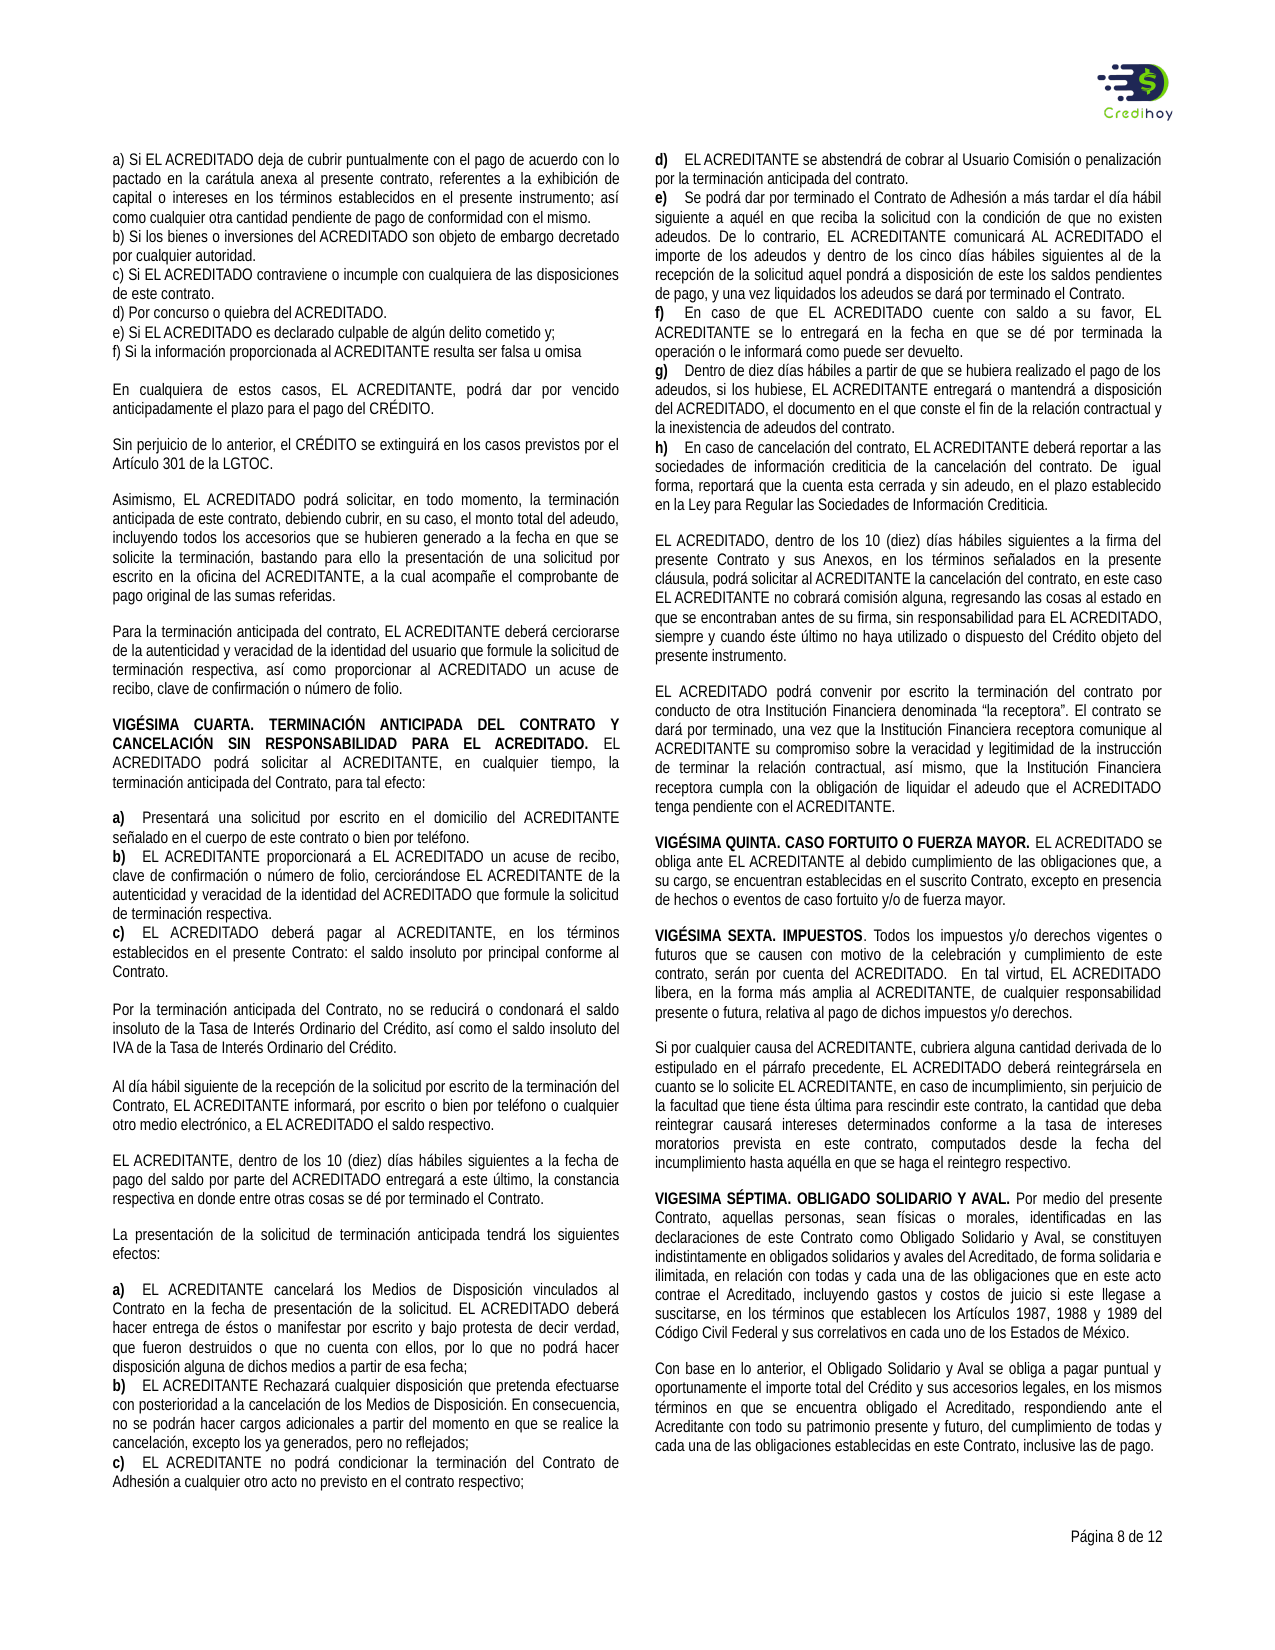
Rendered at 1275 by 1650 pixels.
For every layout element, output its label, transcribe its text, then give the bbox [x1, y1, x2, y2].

text EL ACREDITANTE, dentro de los 10 (diez) días hábiles siguientes a la fecha de pago del saldo por parte del ACREDITADO entregará a este último, la constancia respectiva en donde entre otras cosas se dé por terminado el Contrato. [112, 1151, 620, 1208]
list EL ACREDITANTE proporcionará a EL ACREDITADO un acuse de recibo, clave de confirmación o número de folio, cerciorándose EL ACREDITANTE de la autenticidad y veracidad de la identidad del ACREDITADO que formule la solicitud de terminación respectiva. [112, 847, 620, 923]
text e) Si EL ACREDITADO es declarado culpable de algún delito cometido y; [112, 322, 620, 342]
text f) Si la información proporcionada al ACREDITANTE resulta ser falsa u omisa [112, 342, 620, 361]
text Sin perjuicio de lo anterior, el CRÉDITO se extinguirá en los casos previstos por el Artículo 301 de la LGTOC. [112, 435, 620, 473]
text c) Si EL ACREDITADO contraviene o incumple con cualquiera de las disposiciones de este contrato. [112, 265, 620, 303]
text VIGÉSIMA CUARTA. TERMINACIÓN ANTICIPADA DEL CONTRATO Y CANCELACIÓN SIN RESPONSABILIDAD PARA EL ACREDITADO. EL ACREDITADO podrá solicitar al ACREDITANTE, en cualquier tiempo, la terminación anticipada del Contrato, para tal efecto: [112, 715, 620, 792]
text Para la terminación anticipada del contrato, EL ACREDITANTE deberá cerciorarse de la autenticidad y veracidad de la identidad del usuario que formule la solicitud de terminación respectiva, así como proporcionar al ACREDITADO un acuse de recibo, clave de confirmación o número de folio. [112, 622, 620, 698]
list Se podrá dar por terminado el Contrato de Adhesión a más tardar el día hábil siguiente a aquél en que reciba la solicitud con la condición de que no existen adeudos. De lo contrario, EL ACREDITANTE comunicará AL ACREDITADO el importe de los adeudos y dentro de los cinco días hábiles siguientes al de la recepción de la solicitud aquel pondrá a disposición de este los saldos pendientes de pago, y una vez liquidados los adeudos se dará por terminado el Contrato. [655, 188, 1162, 303]
text VIGESIMA SÉPTIMA. OBLIGADO SOLIDARIO Y AVAL. Por medio del presente Contrato, aquellas personas, sean físicas o morales, identificadas en las declaraciones de este Contrato como Obligado Solidario y Aval, se constituyen indistintamente en obligados solidarios y avales del Acreditado, de forma solidaria e ilimitada, en relación con todas y cada una de las obligaciones que en este acto contrae el Acreditado, incluyendo gastos y costos de juicio si este llegase a suscitarse, en los términos que establecen los Artículos 1987, 1988 y 1989 del Código Civil Federal y sus correlativos en cada uno de los Estados de México. [655, 1189, 1162, 1342]
text b) Si los bienes o inversiones del ACREDITADO son objeto de embargo decretado por cualquier autoridad. [112, 227, 620, 265]
list EL ACREDITANTE Rechazará cualquier disposición que pretenda efectuarse con posterioridad a la cancelación de los Medios de Disposición. En consecuencia, no se podrán hacer cargos adicionales a partir del momento en que se realice la cancelación, excepto los ya generados, pero no reflejados; [112, 1376, 620, 1452]
text En cualquiera de estos casos, EL ACREDITANTE, podrá dar por vencido anticipadamente el plazo para el pago del CRÉDITO. [112, 380, 620, 418]
text VIGÉSIMA QUINTA. CASO FORTUITO O FUERZA MAYOR. EL ACREDITADO se obliga ante EL ACREDITANTE al debido cumplimiento de las obligaciones que, a su cargo, se encuentran establecidas en el suscrito Contrato, excepto en presencia de hechos o eventos de caso fortuito y/o de fuerza mayor. [655, 832, 1162, 909]
list EL ACREDITANTE no podrá condicionar la terminación del Contrato de Adhesión a cualquier otro acto no previsto en el contrato respectivo; [112, 1452, 620, 1491]
text Asimismo, EL ACREDITADO podrá solicitar, en todo momento, la terminación anticipada de este contrato, debiendo cubrir, en su caso, el monto total del adeudo, incluyendo todos los accesorios que se hubieren generado a la fecha en que se solicite la terminación, bastando para ello la presentación de una solicitud por escrito en la oficina del ACREDITANTE, a la cual acompañe el comprobante de pago original de las sumas referidas. [112, 490, 620, 605]
text Por la terminación anticipada del Contrato, no se reducirá o condonará el saldo insoluto de la Tasa de Interés Ordinario del Crédito, así como el saldo insoluto del IVA de la Tasa de Interés Ordinario del Crédito. [112, 1000, 620, 1057]
text EL ACREDITADO podrá convenir por escrito la terminación del contrato por conducto de otra Institución Financiera denominada “la receptora”. El contrato se dará por terminado, una vez que la Institución Financiera receptora comunique al ACREDITANTE su compromiso sobre la veracidad y legitimidad de la instrucción de terminar la relación contractual, así mismo, que la Institución Financiera receptora cumpla con la obligación de liquidar el adeudo que el ACREDITADO tenga pendiente con el ACREDITANTE. [655, 682, 1162, 816]
list EL ACREDITANTE se abstendrá de cobrar al Usuario Comisión o penalización por la terminación anticipada del contrato. [655, 150, 1162, 188]
list Presentará una solicitud por escrito en el domicilio del ACREDITANTE señalado en el cuerpo de este contrato o bien por teléfono. [112, 808, 620, 847]
list En caso de que EL ACREDITADO cuente con saldo a su favor, EL ACREDITANTE se lo entregará en la fecha en que se dé por terminada la operación o le informará como puede ser devuelto. [655, 303, 1162, 361]
text Al día hábil siguiente de la recepción de la solicitud por escrito de la terminación del Contrato, EL ACREDITANTE informará, por escrito o bien por teléfono o cualquier otro medio electrónico, a EL ACREDITADO el saldo respectivo. [112, 1077, 620, 1134]
list EL ACREDITADO deberá pagar al ACREDITANTE, en los términos establecidos en el presente Contrato: el saldo insoluto por principal conforme al Contrato. [112, 923, 620, 981]
list Dentro de diez días hábiles a partir de que se hubiera realizado el pago de los adeudos, si los hubiese, EL ACREDITANTE entregará o mantendrá a disposición del ACREDITADO, el documento en el que conste el fin de la relación contractual y la inexistencia de adeudos del contrato. [655, 361, 1162, 437]
list En caso de cancelación del contrato, EL ACREDITANTE deberá reportar a las sociedades de información crediticia de la cancelación del contrato. De igual forma, reportará que la cuenta esta cerrada y sin adeudo, en el plazo establecido en la Ley para Regular las Sociedades de Información Crediticia. [655, 437, 1162, 514]
text EL ACREDITADO, dentro de los 10 (diez) días hábiles siguientes a la firma del presente Contrato y sus Anexos, en los términos señalados en la presente cláusula, podrá solicitar al ACREDITANTE la cancelación del contrato, en este caso EL ACREDITANTE no cobrará comisión alguna, regresando las cosas al estado en que se encontraban antes de su firma, sin responsabilidad para EL ACREDITADO, siempre y cuando éste último no haya utilizado o dispuesto del Crédito objeto del presente instrumento. [655, 531, 1162, 665]
text Si por cualquier causa del ACREDITANTE, cubriera alguna cantidad derivada de lo estipulado en el párrafo precedente, EL ACREDITADO deberá reintegrársela en cuanto se lo solicite EL ACREDITANTE, en caso de incumplimiento, sin perjuicio de la facultad que tiene ésta última para rescindir este contrato, la cantidad que deba reintegrar causará intereses determinados conforme a la tasa de intereses moratorios prevista en este contrato, computados desde la fecha del incumplimiento hasta aquélla en que se haga el reintegro respectivo. [655, 1038, 1162, 1172]
text VIGÉSIMA SEXTA. IMPUESTOS. Todos los impuestos y/o derechos vigentes o futuros que se causen con motivo de la celebración y cumplimiento de este contrato, serán por cuenta del ACREDITADO. En tal virtud, EL ACREDITADO libera, en la forma más amplia al ACREDITANTE, de cualquier responsabilidad presente o futura, relativa al pago de dichos impuestos y/o derechos. [655, 926, 1162, 1022]
list EL ACREDITANTE cancelará los Medios de Disposición vinculados al Contrato en la fecha de presentación de la solicitud. EL ACREDITADO deberá hacer entrega de éstos o manifestar por escrito y bajo protesta de decir verdad, que fueron destruidos o que no cuenta con ellos, por lo que no podrá hacer disposición alguna de dichos medios a partir de esa fecha; [112, 1280, 620, 1376]
text a) Si EL ACREDITADO deja de cubrir puntualmente con el pago de acuerdo con lo pactado en la carátula anexa al presente contrato, referentes a la exhibición de capital o intereses en los términos establecidos en el presente instrumento; así como cualquier otra cantidad pendiente de pago de conformidad con el mismo. [112, 150, 620, 227]
text d) Por concurso o quiebra del ACREDITADO. [112, 303, 620, 322]
picture [1097, 64, 1173, 121]
text La presentación de la solicitud de terminación anticipada tendrá los siguientes efectos: [112, 1225, 620, 1263]
text Con base en lo anterior, el Obligado Solidario y Aval se obliga a pagar puntual y oportunamente el importe total del Crédito y sus accesorios legales, en los mismos términos en que se encuentra obligado el Acreditado, respondiendo ante el Acreditante con todo su patrimonio presente y futuro, del cumplimiento de todas y cada una de las obligaciones establecidas en este Contrato, inclusive las de pago. [655, 1359, 1162, 1455]
